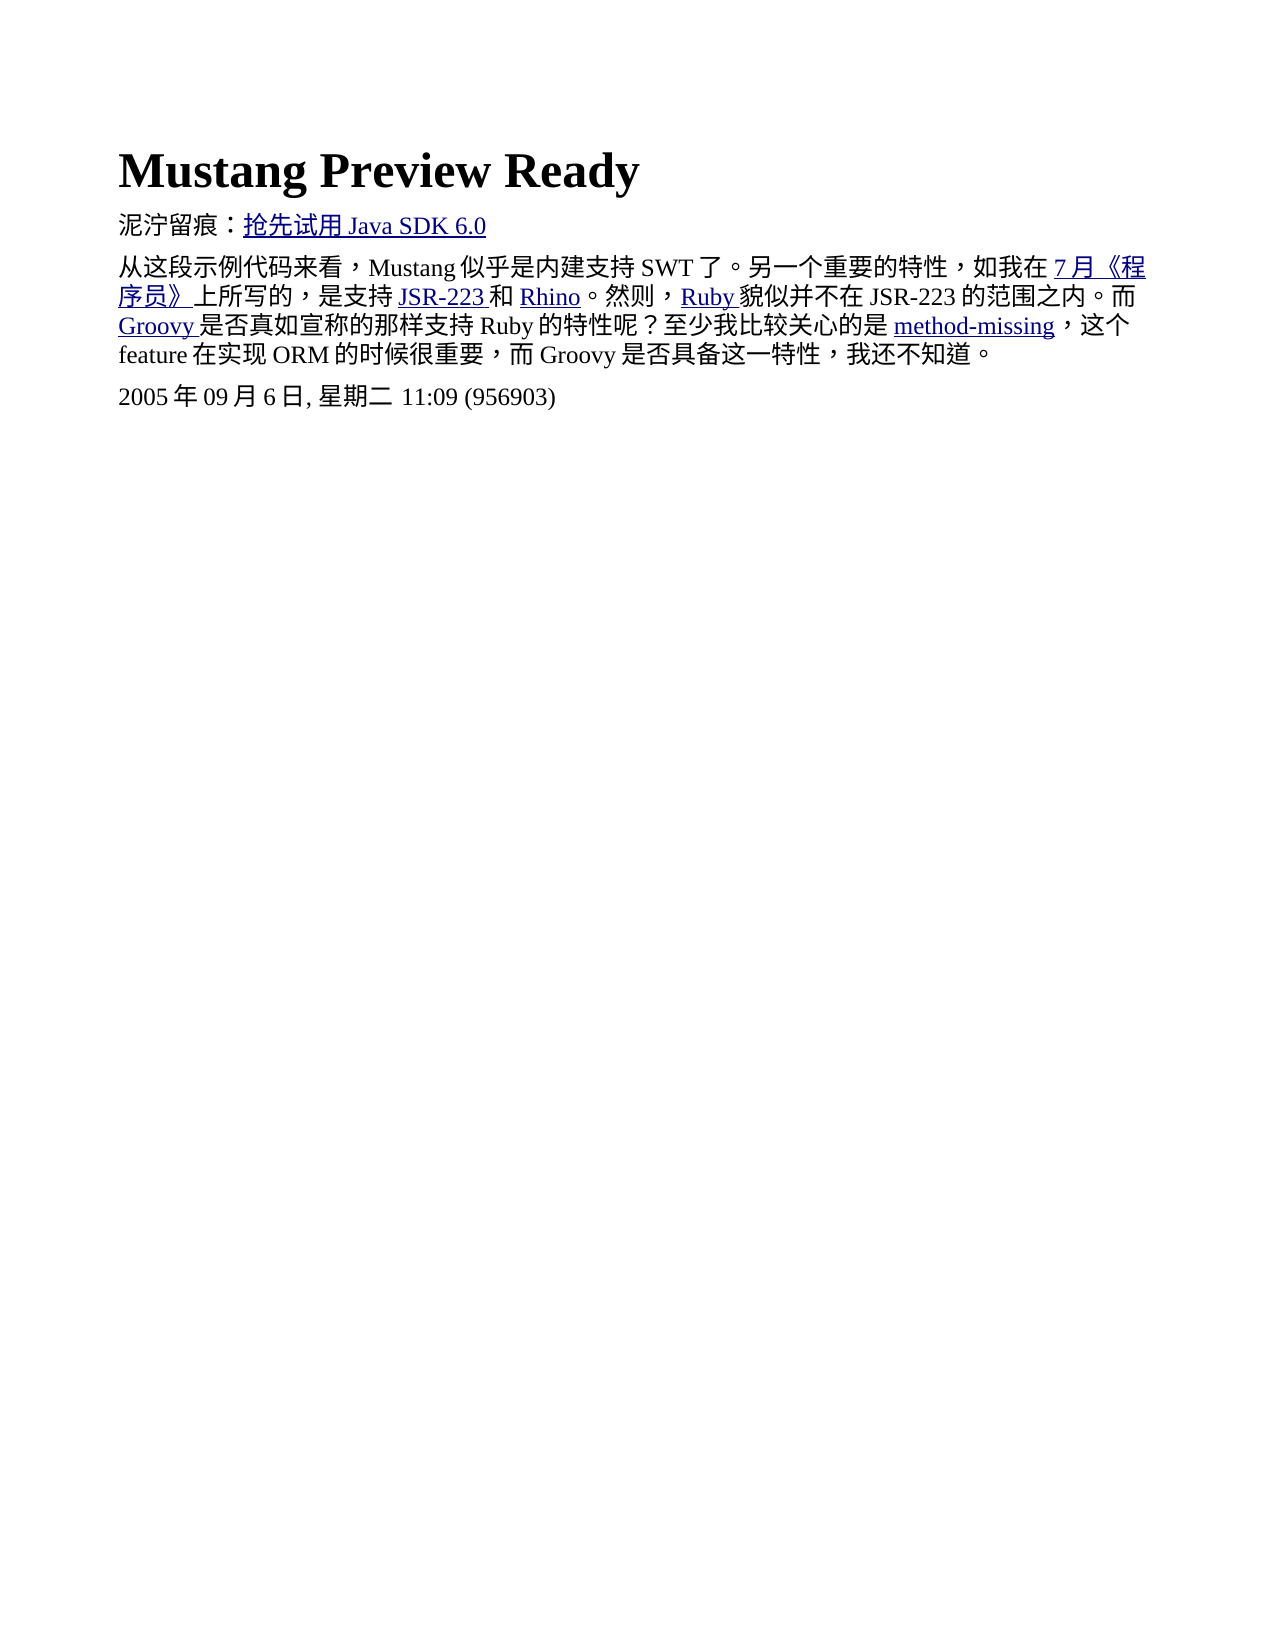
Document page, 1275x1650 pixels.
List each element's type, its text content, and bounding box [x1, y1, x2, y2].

text 泥泞留痕：抢先试用Java SDK 6.0 [118, 211, 1157, 240]
text 2005年09月6日, 星期二 11:09 (956903) [118, 382, 1157, 411]
subtitle Mustang Preview Ready [118, 143, 1157, 198]
text 从这段示例代码来看，Mustang似乎是内建支持SWT了。另一个重要的特性，如我在7月《程序员》上所写的，是支持JSR-223和Rhino。然则，Ruby貌似并不在JSR-223的范围之内。而Groovy是否真如宣称的那样支持Ruby的特性呢？至少我比较关心的是method-missing，这个feature在实现ORM的时候很重要，而Groovy是否具备这一特性，我还不知道。 [118, 253, 1157, 369]
